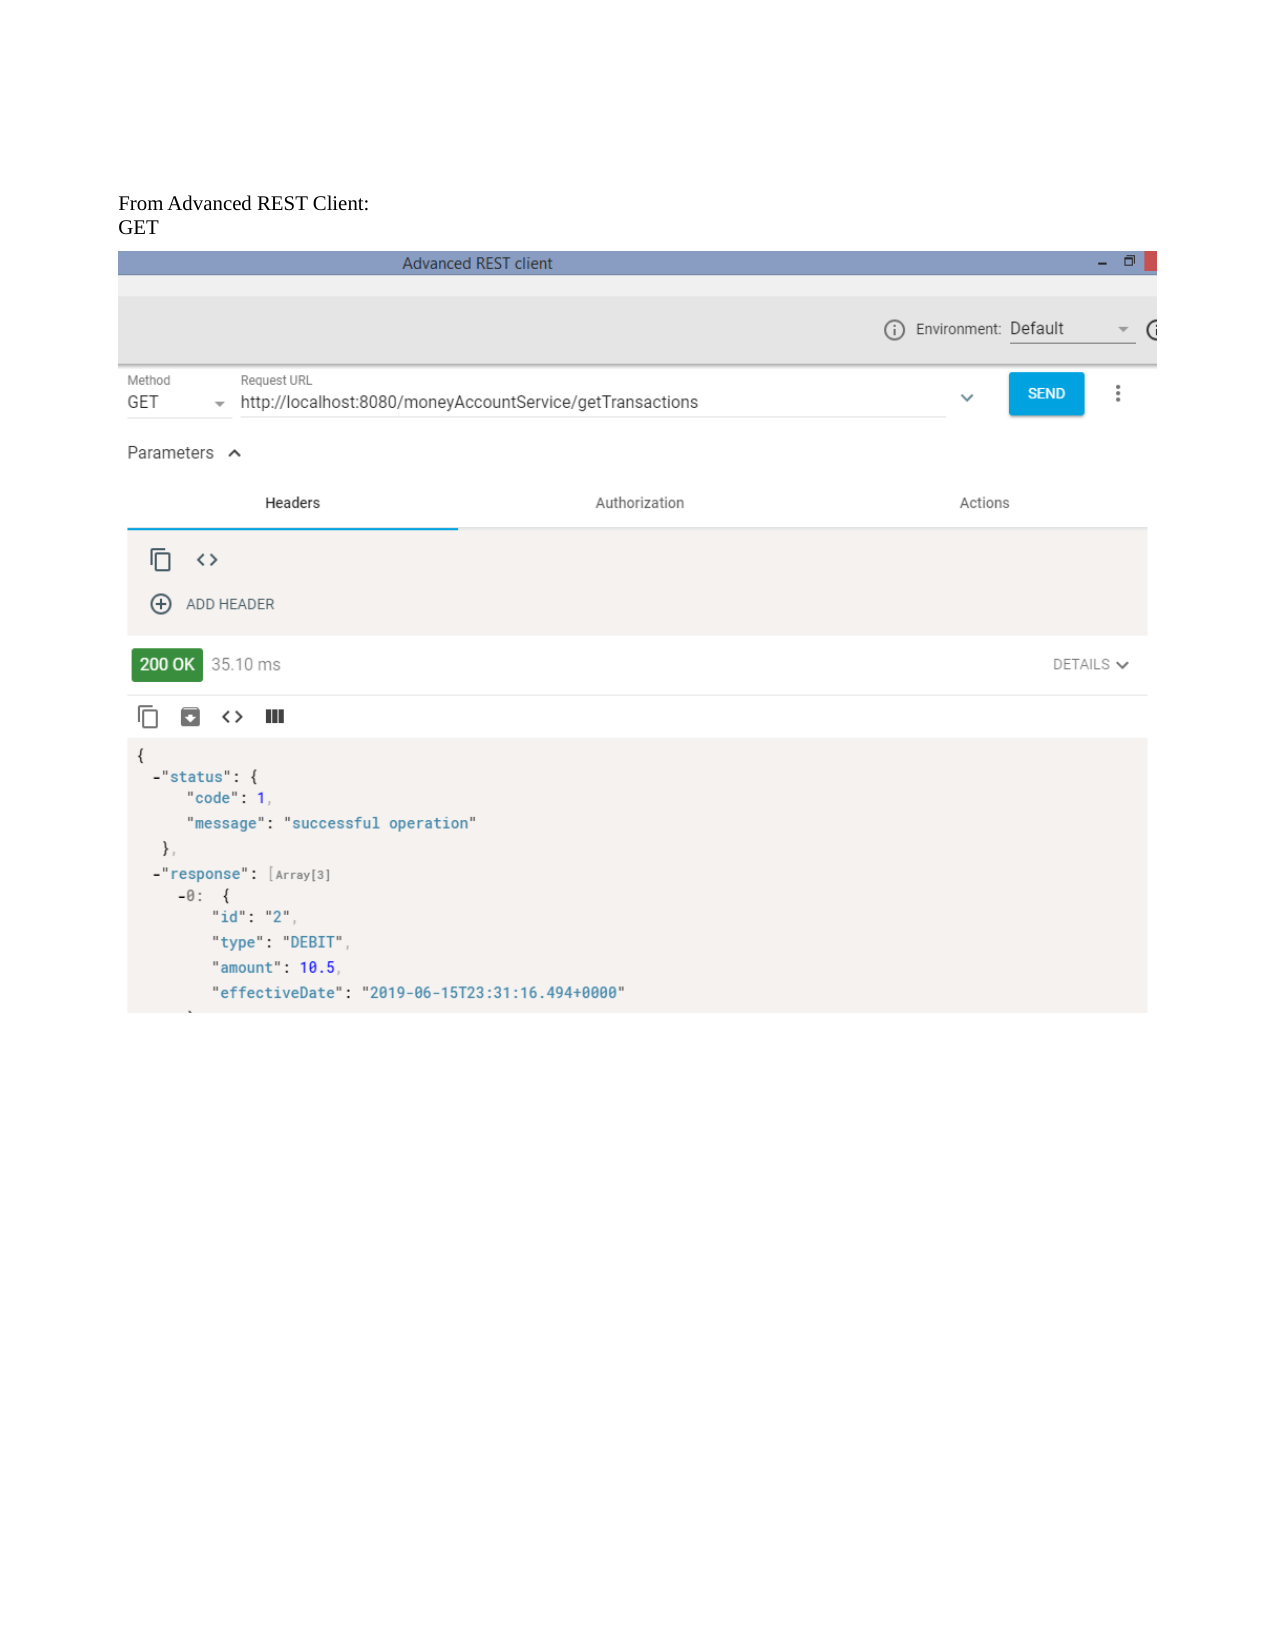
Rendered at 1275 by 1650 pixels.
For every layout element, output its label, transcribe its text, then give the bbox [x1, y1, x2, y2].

text From Advanced REST Client: GET [118, 191, 1157, 239]
